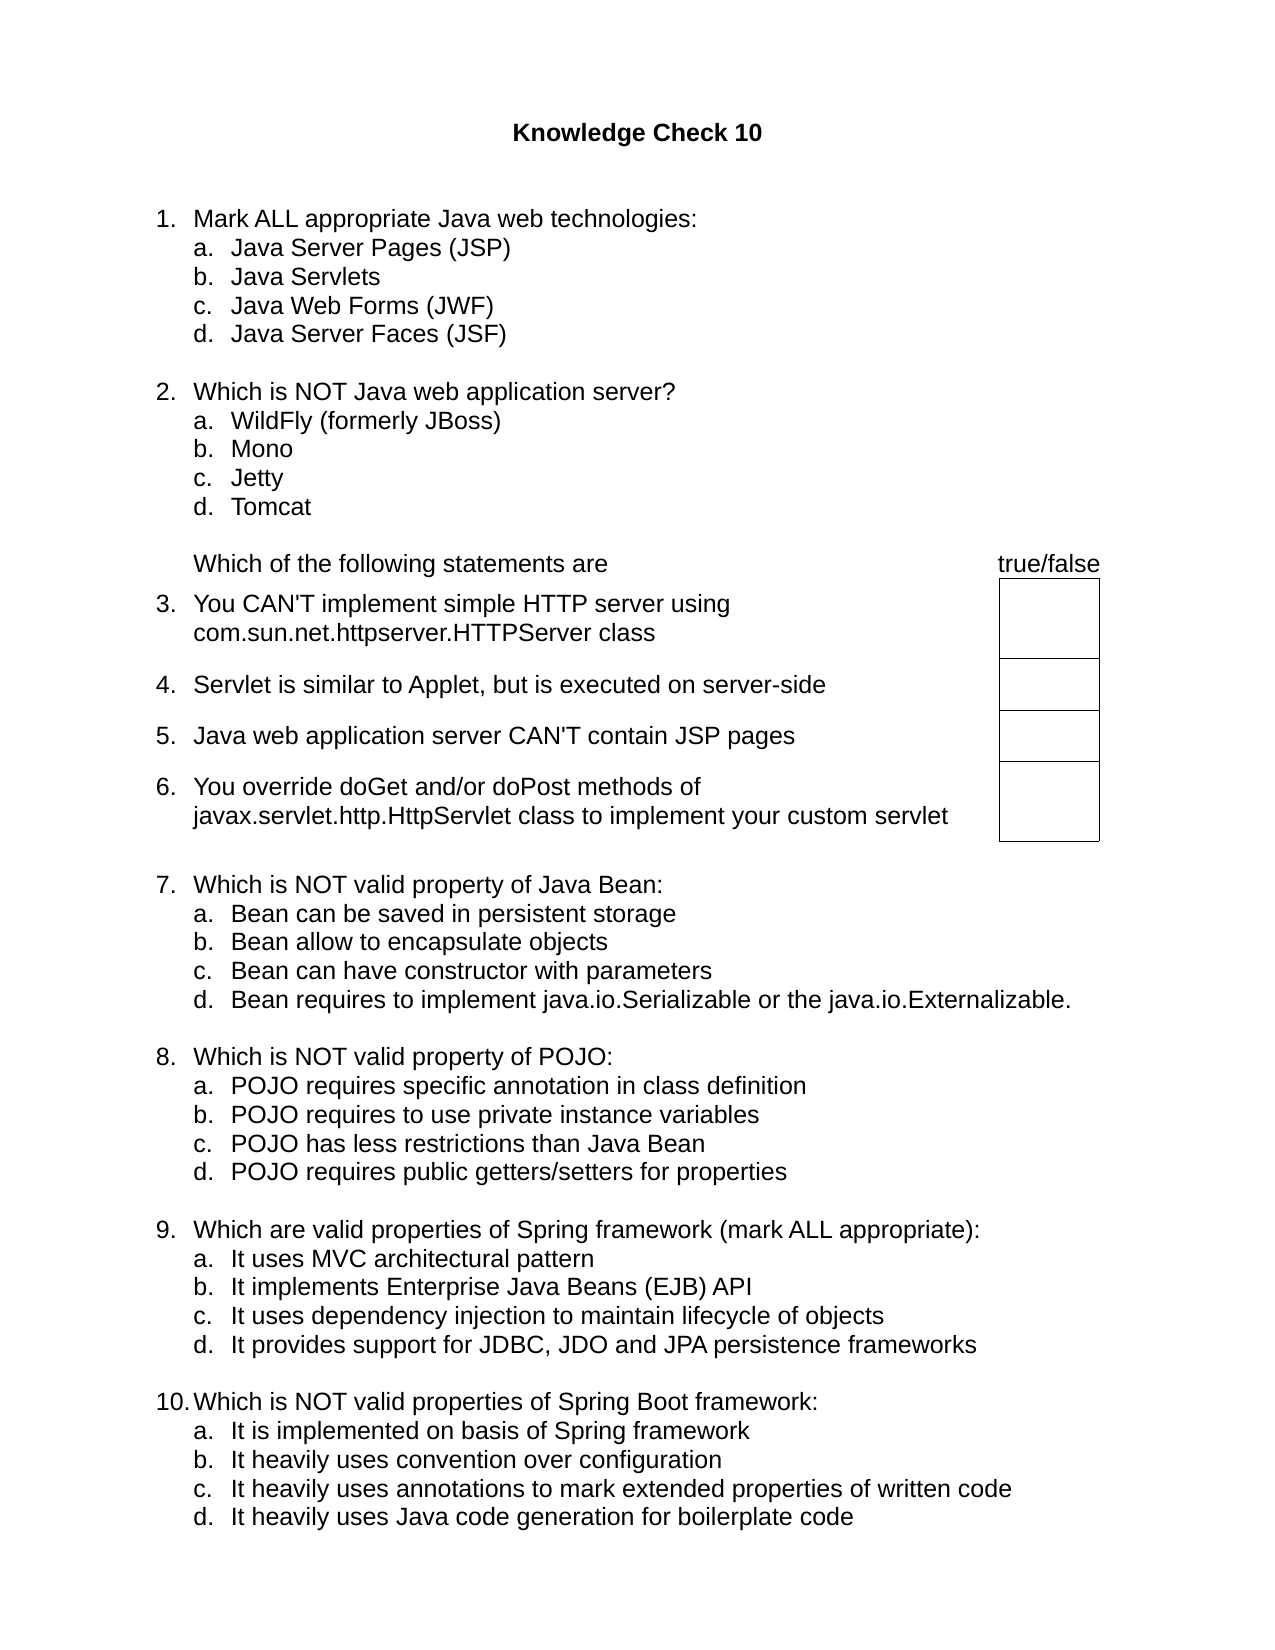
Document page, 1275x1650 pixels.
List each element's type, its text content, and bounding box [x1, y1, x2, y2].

list Which is NOT valid properties of Spring Boot framework: [156, 1387, 1157, 1416]
list Which is NOT valid property of POJO: [156, 1042, 1157, 1071]
list Bean can have constructor with parameters [193, 956, 1157, 985]
list POJO requires specific annotation in class definition [193, 1071, 1157, 1100]
table_header [1000, 579, 1099, 658]
list It is implemented on basis of Spring framework [193, 1416, 1157, 1445]
list Tomcat [193, 492, 1157, 549]
table_cell Servlet is similar to Applet, but is executed on server-side [118, 658, 999, 709]
list Java Server Faces (JSF) [193, 319, 1157, 377]
text Knowledge Check 10 [118, 118, 1157, 147]
list Which is NOT valid property of Java Bean: [156, 870, 1157, 899]
table_header You CAN'T implement simple HTTP server using com.sun.net.httpserver.HTTPServer class [118, 578, 999, 658]
table_cell Java web application server CAN'T contain JSP pages [118, 710, 999, 761]
list Which are valid properties of Spring framework (mark ALL appropriate): [156, 1215, 1157, 1244]
list POJO requires public getters/setters for properties [193, 1157, 1157, 1215]
list Which of the following statements are true/false [156, 549, 1157, 578]
table_cell [1000, 711, 1099, 761]
list It provides support for JDBC, JDO and JPA persistence frameworks [193, 1330, 1157, 1387]
list Bean allow to encapsulate objects [193, 927, 1157, 956]
list POJO has less restrictions than Java Bean [193, 1129, 1157, 1157]
list Which is NOT Java web application server? [156, 377, 1157, 406]
list Bean can be saved in persistent storage [193, 899, 1157, 927]
list It uses MVC architectural pattern [193, 1244, 1157, 1272]
list It heavily uses annotations to mark extended properties of written code [193, 1474, 1157, 1502]
list Java Web Forms (JWF) [193, 291, 1157, 319]
list Java Servlets [193, 262, 1157, 291]
table_cell [1000, 762, 1099, 841]
list Bean requires to implement java.io.Serializable or the java.io.Externalizable. [193, 985, 1157, 1042]
list Java Server Pages (JSP) [193, 233, 1157, 262]
list WildFly (formerly JBoss) [193, 406, 1157, 434]
list It uses dependency injection to maintain lifecycle of objects [193, 1301, 1157, 1330]
list It implements Enterprise Java Beans (EJB) API [193, 1272, 1157, 1301]
list It heavily uses convention over configuration [193, 1445, 1157, 1474]
list Jetty [193, 463, 1157, 492]
list Mono [193, 434, 1157, 463]
table_cell [1000, 659, 1099, 709]
list Mark ALL appropriate Java web technologies: [156, 204, 1157, 233]
table_cell You override doGet and/or doPost methods of javax.servlet.http.HttpServlet class to implement your custom servlet [118, 761, 999, 841]
list It heavily uses Java code generation for boilerplate code [193, 1502, 1157, 1531]
list POJO requires to use private instance variables [193, 1100, 1157, 1129]
